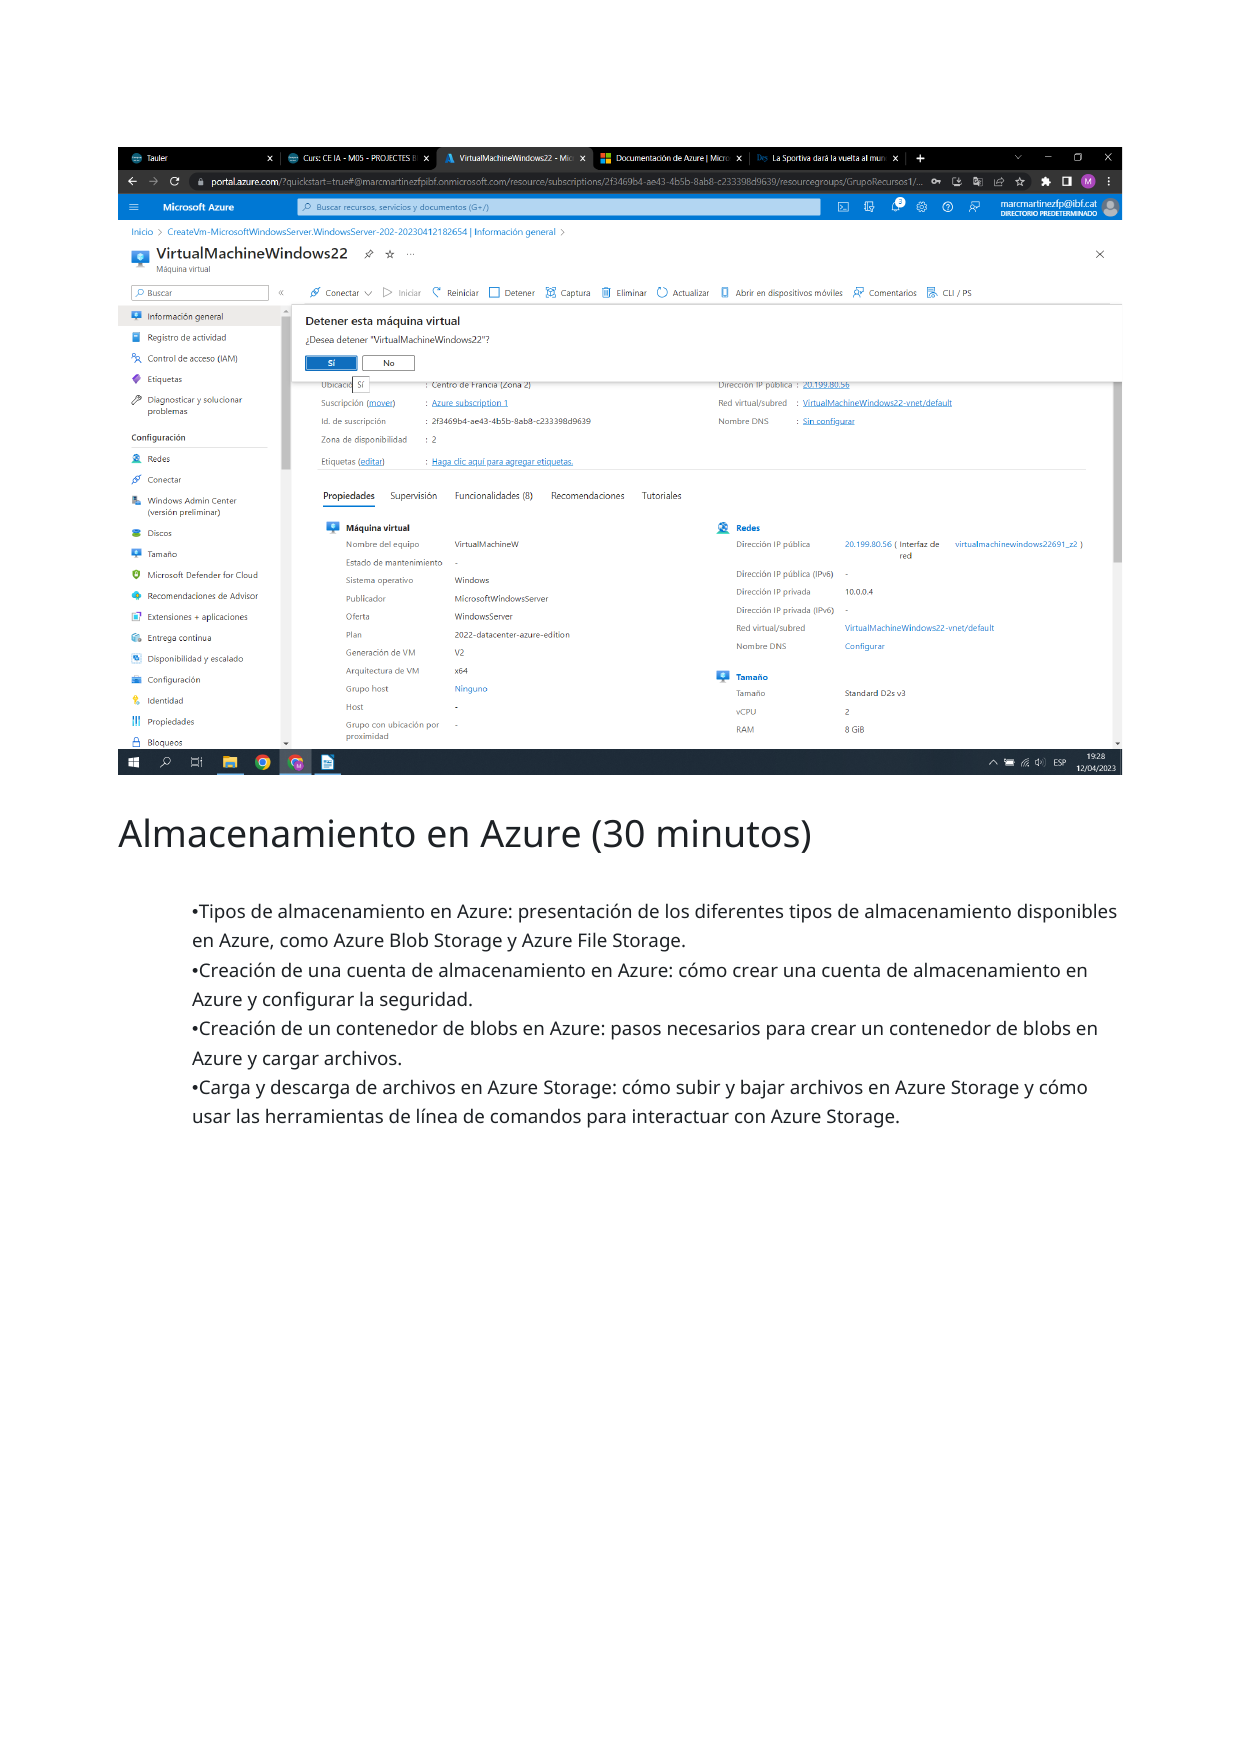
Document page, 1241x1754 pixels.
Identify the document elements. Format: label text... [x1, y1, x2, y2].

list Tipos de almacenamiento en Azure: presentación de los diferentes tipos de almacenamiento disponibles en Azure, como Azure Blob Storage y Azure File Storage. [118, 898, 1122, 953]
subtitle Almacenamiento en Azure (30 minutos) [118, 808, 1122, 859]
list Carga y descarga de archivos en Azure Storage: cómo subir y bajar archivos en Azure Storage y cómo usar las herramientas de línea de comandos para interactuar con Azure Storage. [118, 1074, 1122, 1129]
picture [118, 147, 1123, 775]
list Creación de un contenedor de blobs en Azure: pasos necesarios para crear un contenedor de blobs en Azure y cargar archivos. [118, 1016, 1122, 1070]
list Creación de una cuenta de almacenamiento en Azure: cómo crear una cuenta de almacenamiento en Azure y configurar la seguridad. [118, 957, 1122, 1012]
